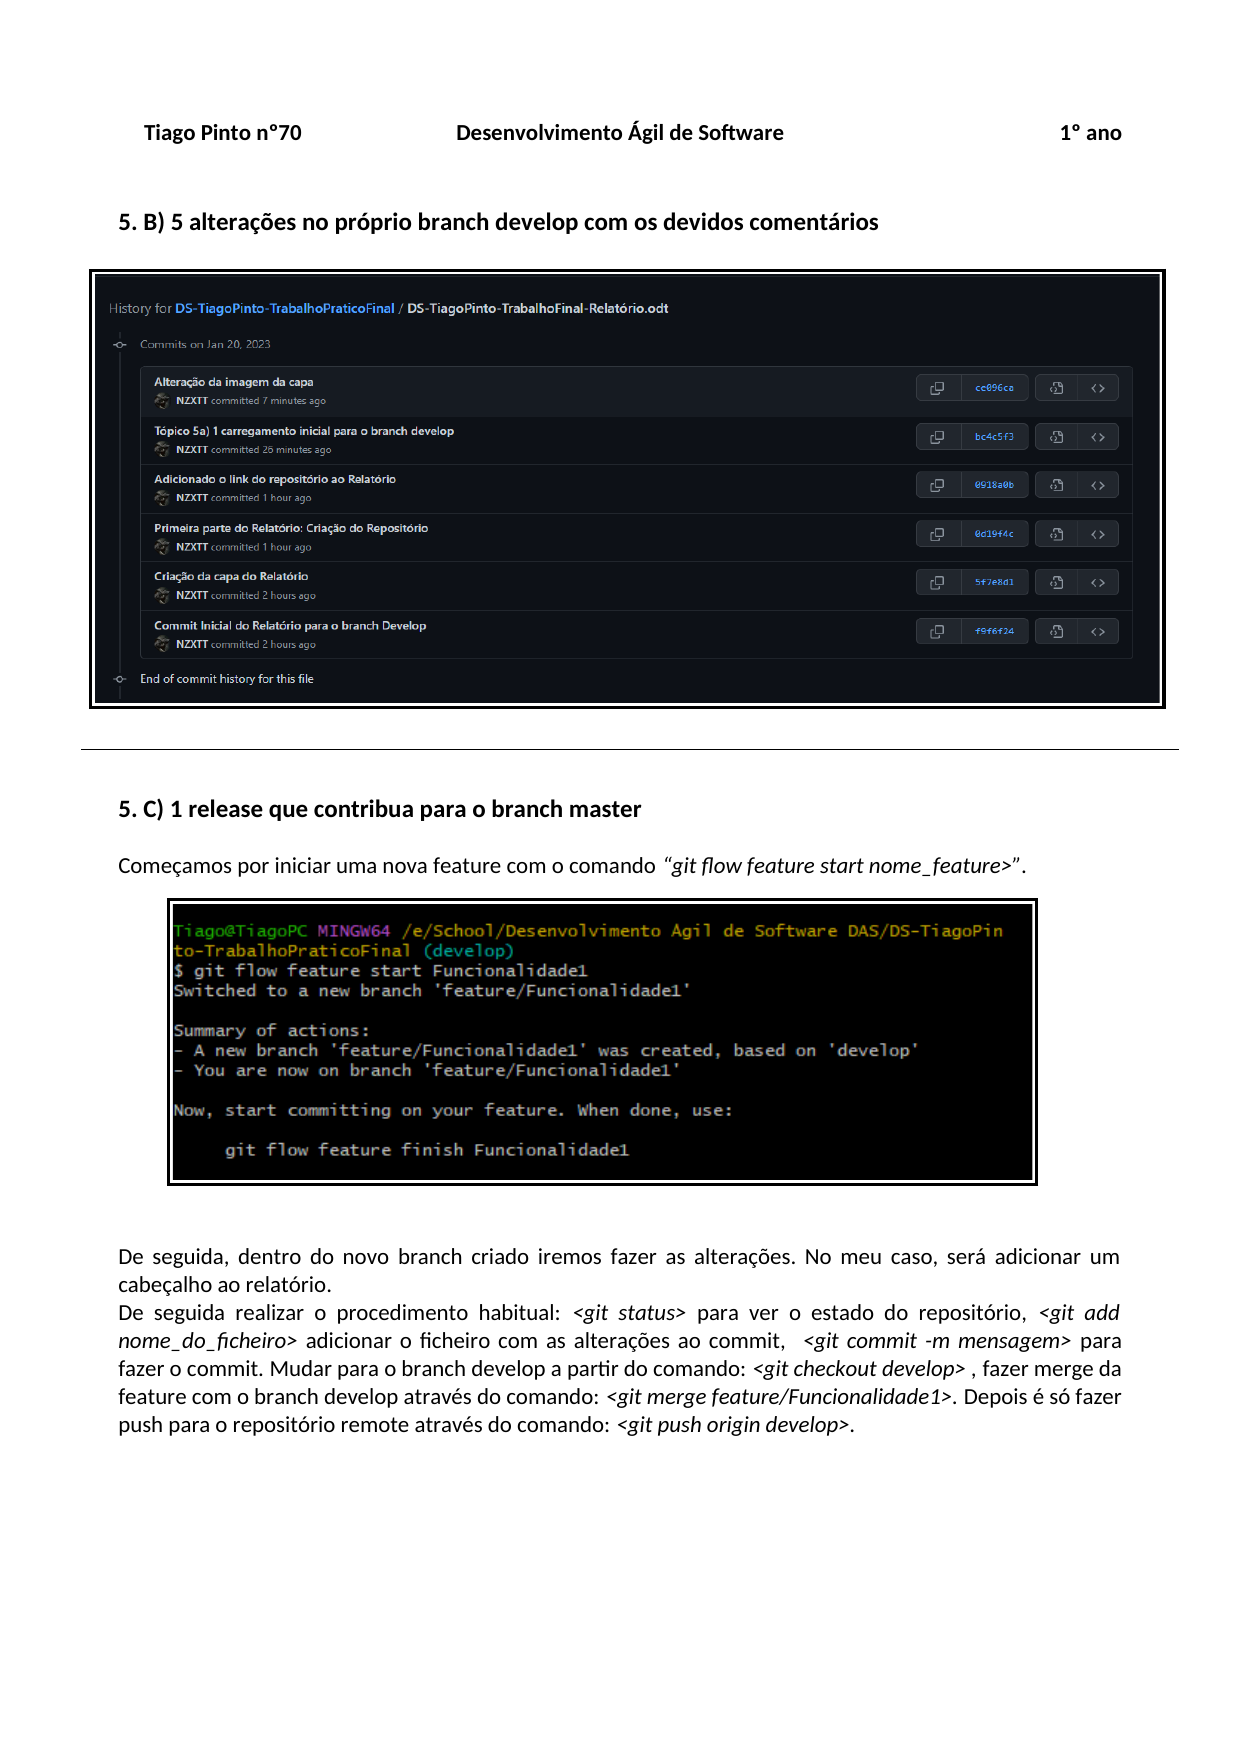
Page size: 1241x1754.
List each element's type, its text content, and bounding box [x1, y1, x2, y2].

text De seguida, dentro do novo branch criado iremos fazer as alterações. No meu caso, será adicionar um cabeçalho ao relatório. [118, 1242, 1122, 1298]
text Começamos por iniciar uma nova feature com o comando “git flow feature start nome_feature>”. [118, 852, 1122, 880]
text 5. C) 1 release que contribua para o branch master [118, 793, 1122, 824]
text De seguida realizar o procedimento habitual: <git status> para ver o estado do repositório, <git add nome_do_ficheiro> adicionar o ficheiro com as alterações ao commit, <git commit -m mensagem> para fazer o commit. Mudar para o branch develop a partir do comando: <git checkout develop> , fazer merge da feature com o branch develop através do comando: <git merge feature/Funcionalidade1>. Depois é só fazer push para o repositório remote através do comando: <git push origin develop>. [118, 1298, 1122, 1438]
text 5. B) 5 alterações no próprio branch develop com os devidos comentários [118, 206, 1122, 237]
picture [95, 274, 1160, 703]
picture [172, 904, 1033, 1180]
